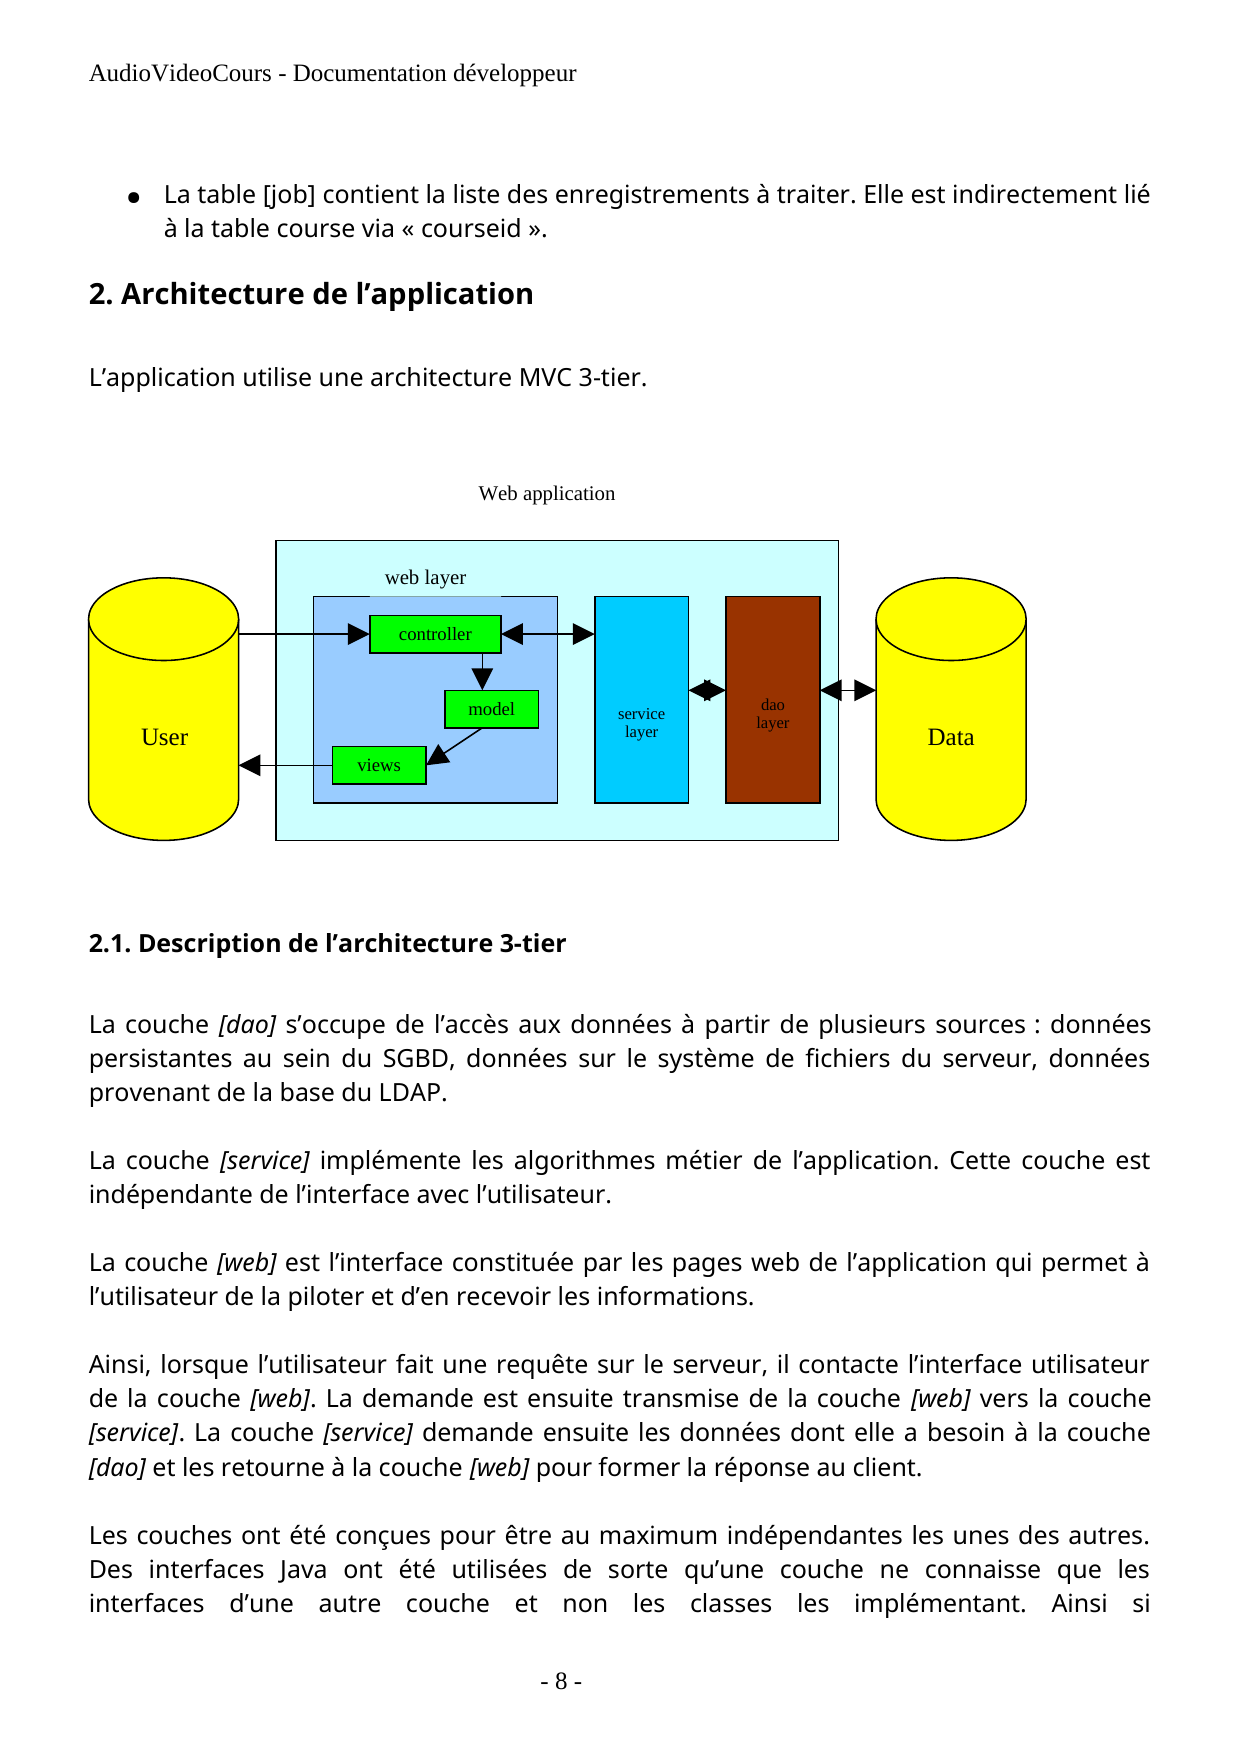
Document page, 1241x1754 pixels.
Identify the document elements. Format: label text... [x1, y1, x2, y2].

text La couche [service] implémente les algorithmes métier de l’application. Cette couche est indépendante de l’interface avec l’utilisateur. [88, 1143, 1152, 1211]
text La couche [dao] s’occupe de l’accès aux données à partir de plusieurs sources : données persistantes au sein du SGBD, données sur le système de fichiers du serveur, données provenant de la base du LDAP. [88, 1006, 1152, 1108]
list La table [job] contient la liste des enregistrements à traiter. Elle est indirectement lié à la table course via « courseid ». [126, 176, 1152, 244]
text Ainsi, lorsque l’utilisateur fait une requête sur le serveur, il contacte l’interface utilisateur de la couche [web]. La demande est ensuite transmise de la couche [web] vers la couche [service]. La couche [service] demande ensuite les données dont elle a besoin à la couche [dao] et les retourne à la couche [web] pour former la réponse au client. [88, 1347, 1152, 1483]
text Les couches ont été conçues pour être au maximum indépendantes les unes des autres. Des interfaces Java ont été utilisées de sorte qu’une couche ne connaisse que les interfaces d’une autre couche et non les classes les implémentant. Ainsi si [88, 1517, 1152, 1619]
text La couche [web] est l’interface constituée par les pages web de l’application qui permet à l’utilisateur de la piloter et d’en recevoir les informations. [88, 1245, 1152, 1313]
subtitle 2. Architecture de l’application [88, 273, 1152, 313]
subtitle 2.1. Description de l’architecture 3-tier [88, 926, 1152, 960]
text L’application utilise une architecture MVC 3-tier. [88, 360, 1152, 394]
